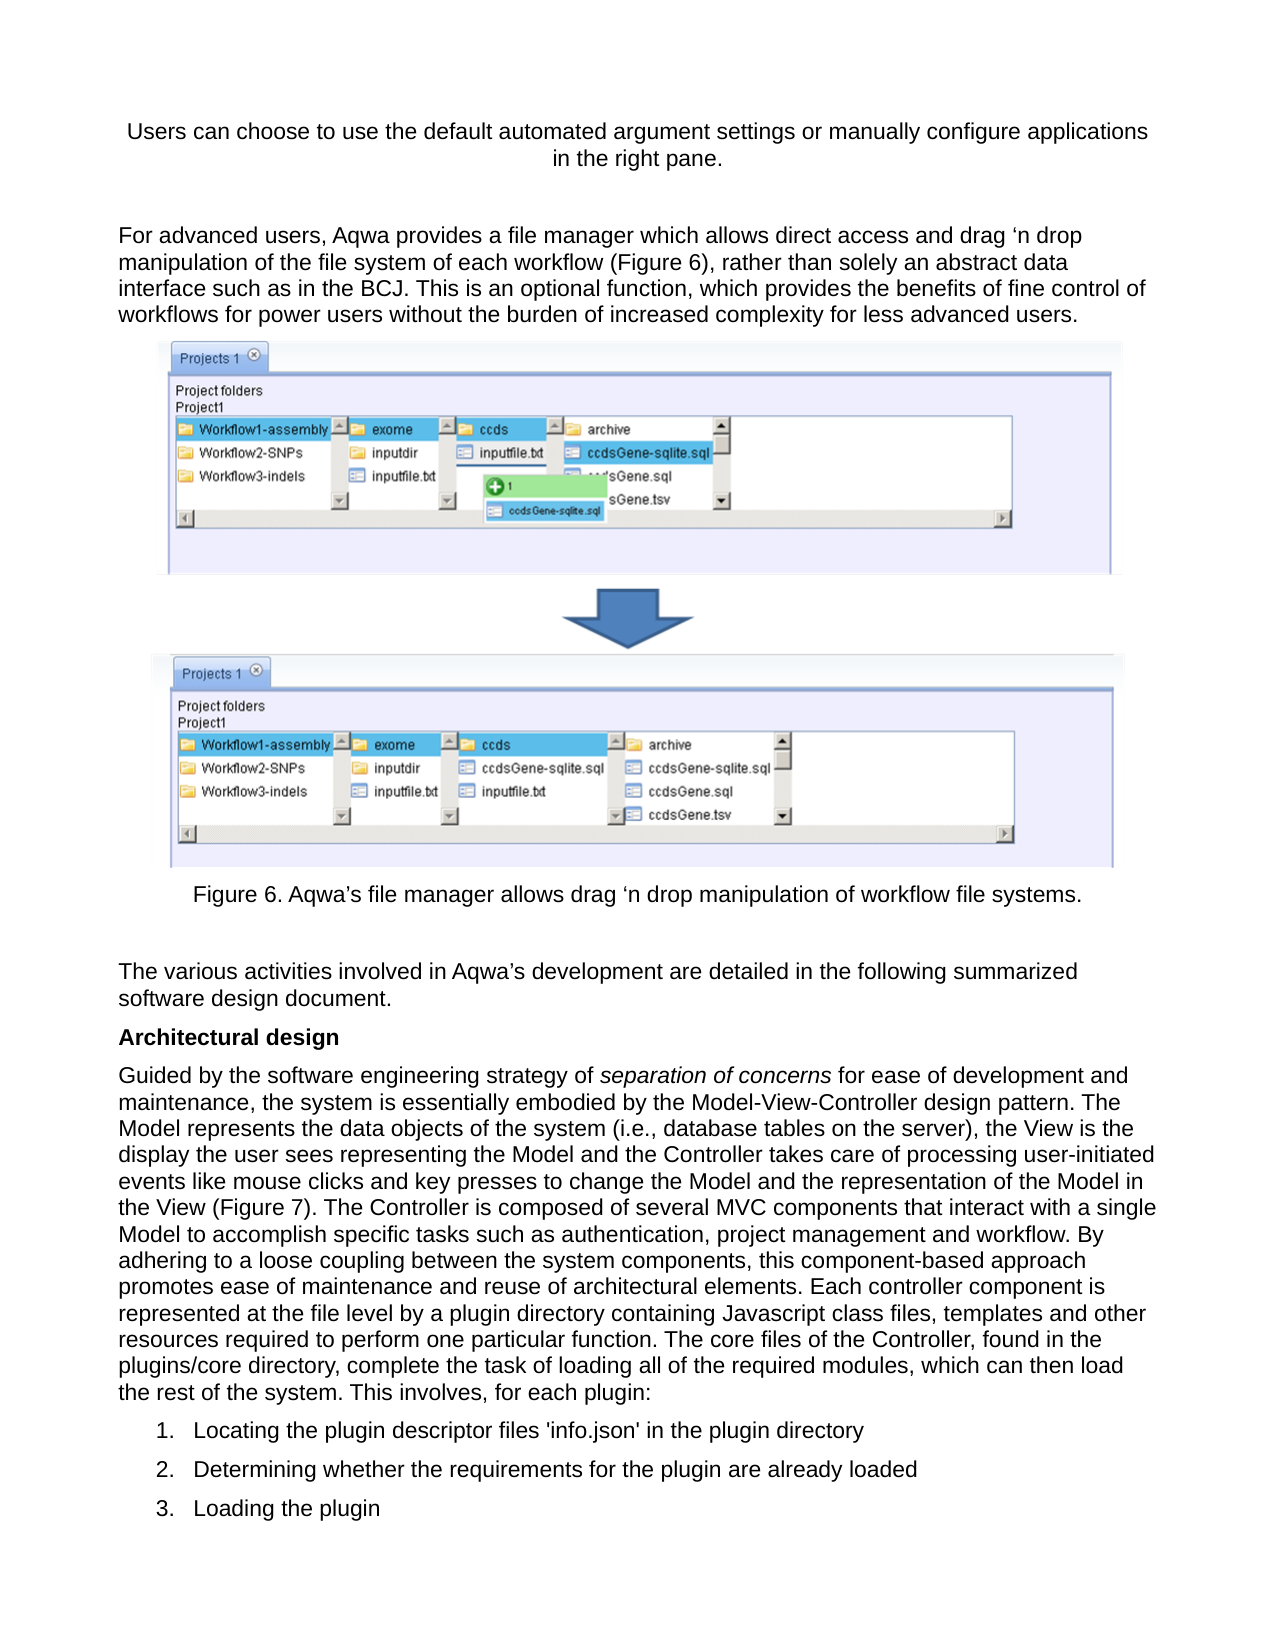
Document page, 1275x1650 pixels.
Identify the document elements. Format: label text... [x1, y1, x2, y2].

picture [149, 340, 1126, 868]
list Loading the plugin [156, 1495, 1157, 1522]
text The various activities involved in Aqwa’s development are detailed in the following summarized software design document. [118, 958, 1157, 1011]
text Guided by the software engineering strategy of separation of concerns for ease of development and maintenance, the system is essentially embodied by the Model-View-Controller design pattern. The Model represents the data objects of the system (i.e., database tables on the server), the View is the display the user sees representing the Model and the Controller takes care of processing user-initiated events like mouse clicks and key presses to change the Model and the representation of the Model in the View (Figure 7). The Controller is composed of several MVC components that interact with a single Model to accomplish specific tasks such as authentication, project management and workflow. By adhering to a loose coupling between the system components, this component-based approach promotes ease of maintenance and reuse of architectural elements. Each controller component is represented at the file level by a plugin directory containing Javascript class files, templates and other resources required to perform one particular function. The core files of the Controller, found in the plugins/core directory, complete the task of loading all of the required modules, which can then load the rest of the system. This involves, for each plugin: [118, 1062, 1157, 1405]
list Determining whether the requirements for the plugin are already loaded [156, 1456, 1157, 1483]
text Figure 6. Aqwa’s file manager allows drag ‘n drop manipulation of workflow file systems. [118, 881, 1157, 907]
text Users can choose to use the default automated argument settings or manually configure applications in the right pane. [118, 118, 1157, 171]
list Locating the plugin descriptor files 'info.json' in the plugin directory [156, 1417, 1157, 1444]
text Architectural design [118, 1023, 1157, 1050]
text For advanced users, Aqwa provides a file manager which allows direct access and drag ‘n drop manipulation of the file system of each workflow (Figure 6), rather than solely an abstract data interface such as in the BCJ. This is an optional function, which provides the benefits of fine control of workflows for power users without the burden of increased complexity for less advanced users. [118, 222, 1157, 328]
